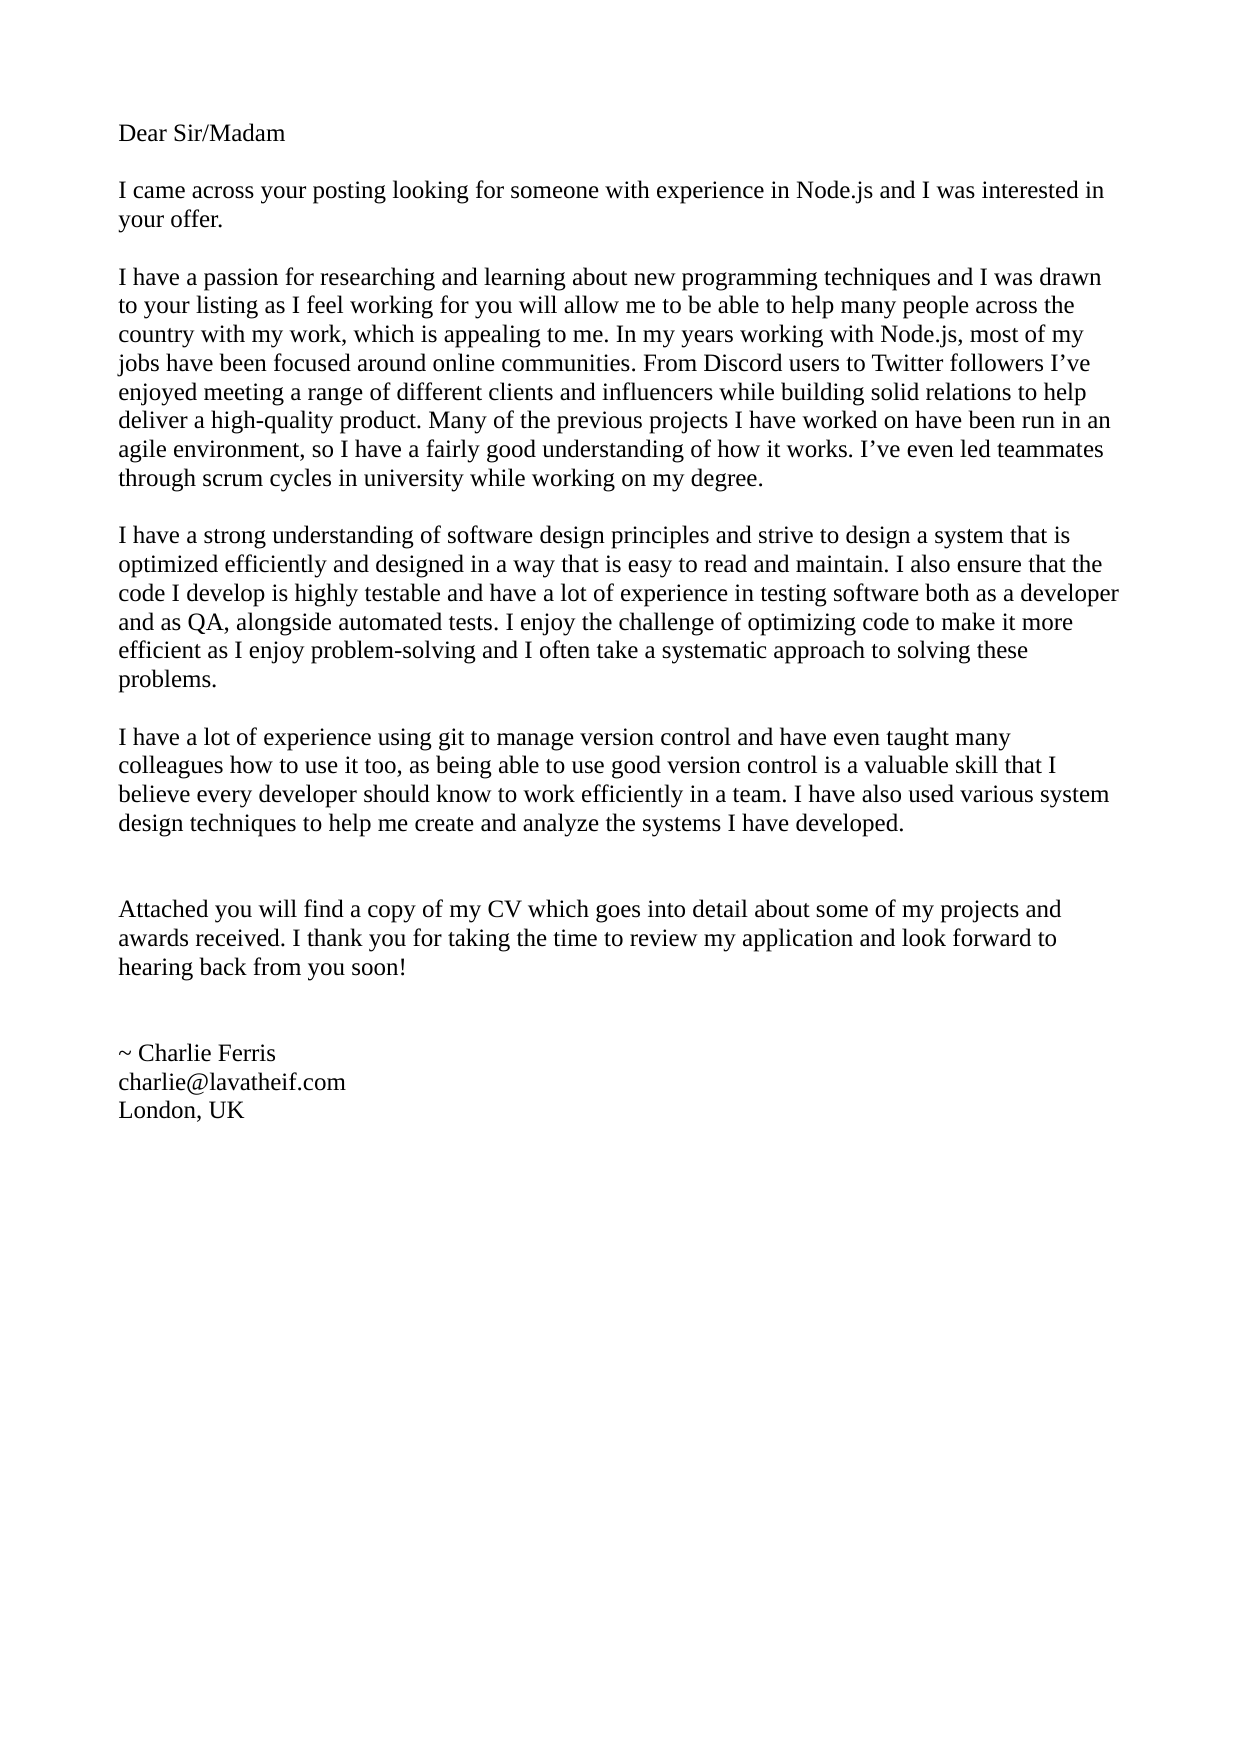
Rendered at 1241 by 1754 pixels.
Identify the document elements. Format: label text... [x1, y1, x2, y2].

text I came across your posting looking for someone with experience in Node.js and I was interested in your offer. [118, 176, 1122, 233]
text Dear Sir/Madam [118, 118, 1122, 147]
text I have a passion for researching and learning about new programming techniques and I was drawn to your listing as I feel working for you will allow me to be able to help many people across the country with my work, which is appealing to me. In my years working with Node.js, most of my jobs have been focused around online communities. From Discord users to Twitter followers I’ve enjoyed meeting a range of different clients and influencers while building solid relations to help deliver a high-quality product. Many of the previous projects I have worked on have been run in an agile environment, so I have a fairly good understanding of how it works. I’ve even led teammates through scrum cycles in university while working on my degree. [118, 262, 1122, 492]
text I have a strong understanding of software design principles and strive to design a system that is optimized efficiently and designed in a way that is easy to read and maintain. I also ensure that the code I develop is highly testable and have a lot of experience in testing software both as a developer and as QA, alongside automated tests. I enjoy the challenge of optimizing code to make it more efficient as I enjoy problem-solving and I often take a systematic approach to solving these problems. [118, 521, 1122, 693]
text London, UK [118, 1096, 1122, 1124]
text ~ Charlie Ferris [118, 1038, 1122, 1067]
text Attached you will find a copy of my CV which goes into detail about some of my projects and awards received. I thank you for taking the time to review my application and look forward to hearing back from you soon! [118, 894, 1122, 981]
text charlie@lavatheif.com [118, 1067, 1122, 1096]
text I have a lot of experience using git to manage version control and have even taught many colleagues how to use it too, as being able to use good version control is a valuable skill that I believe every developer should know to work efficiently in a team. I have also used various system design techniques to help me create and analyze the systems I have developed. [118, 722, 1122, 837]
